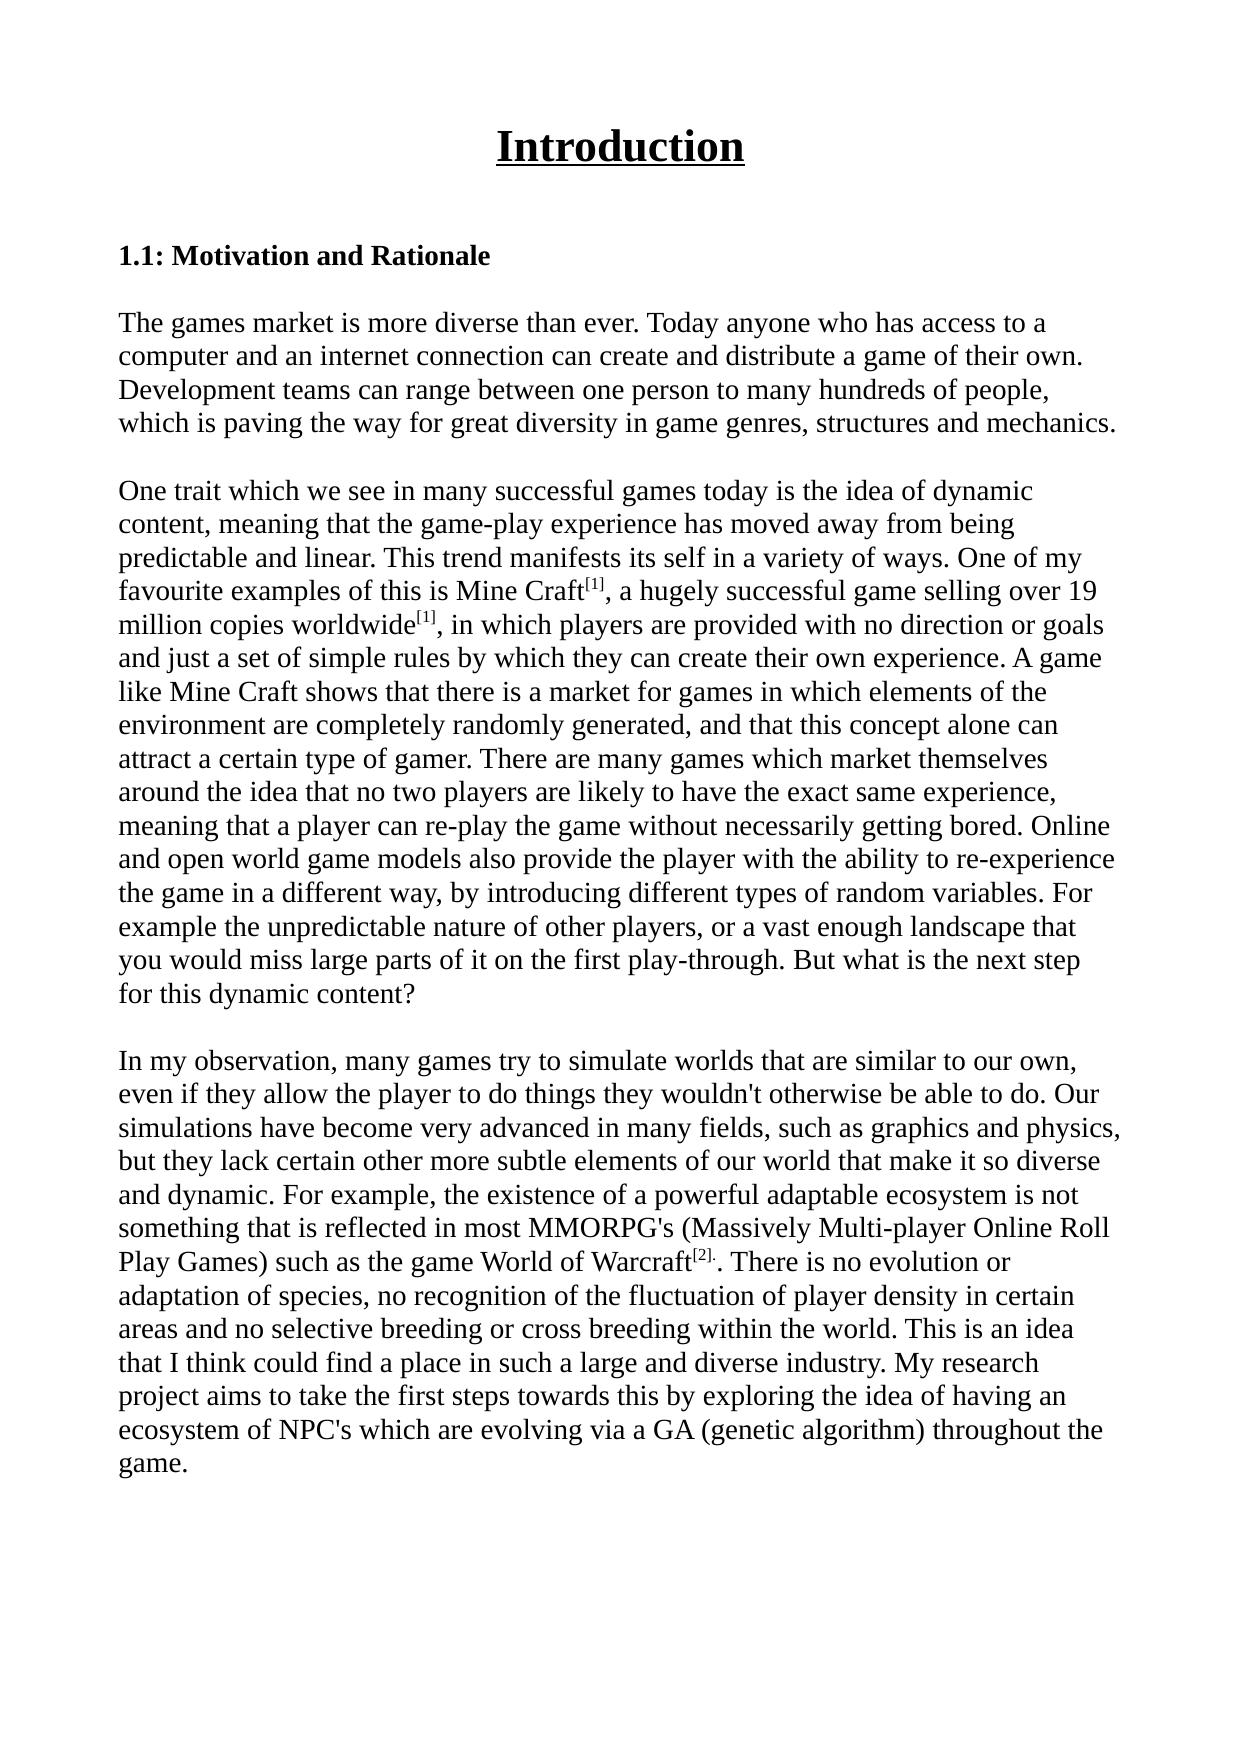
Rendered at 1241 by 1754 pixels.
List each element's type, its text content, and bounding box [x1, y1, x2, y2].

text 1.1: Motivation and Rationale [118, 238, 1122, 271]
text Introduction [118, 118, 1122, 171]
text In my observation, many games try to simulate worlds that are similar to our own, even if they allow the player to do things they wouldn't otherwise be able to do. Our simulations have become very advanced in many fields, such as graphics and physics, but they lack certain other more subtle elements of our world that make it so diverse and dynamic. For example, the existence of a powerful adaptable ecosystem is not something that is reflected in most MMORPG's (Massively Multi-player Online Roll Play Games) such as the game World of Warcraft[2].. There is no evolution or adaptation of species, no recognition of the fluctuation of player density in certain areas and no selective breeding or cross breeding within the world. This is an idea that I think could find a place in such a large and diverse industry. My research project aims to take the first steps towards this by exploring the idea of having an ecosystem of NPC's which are evolving via a GA (genetic algorithm) throughout the game. [118, 1043, 1122, 1479]
text The games market is more diverse than ever. Today anyone who has access to a computer and an internet connection can create and distribute a game of their own. Development teams can range between one person to many hundreds of people, which is paving the way for great diversity in game genres, structures and mechanics. [118, 305, 1122, 439]
text One trait which we see in many successful games today is the idea of dynamic content, meaning that the game-play experience has moved away from being predictable and linear. This trend manifests its self in a variety of ways. One of my favourite examples of this is Mine Craft[1], a hugely successful game selling over 19 million copies worldwide[1], in which players are provided with no direction or goals and just a set of simple rules by which they can create their own experience. A game like Mine Craft shows that there is a market for games in which elements of the environment are completely randomly generated, and that this concept alone can attract a certain type of gamer. There are many games which market themselves around the idea that no two players are likely to have the exact same experience, meaning that a player can re-play the game without necessarily getting bored. Online and open world game models also provide the player with the ability to re-experience the game in a different way, by introducing different types of random variables. For example the unpredictable nature of other players, or a vast enough landscape that you would miss large parts of it on the first play-through. But what is the next step for this dynamic content? [118, 473, 1122, 1009]
